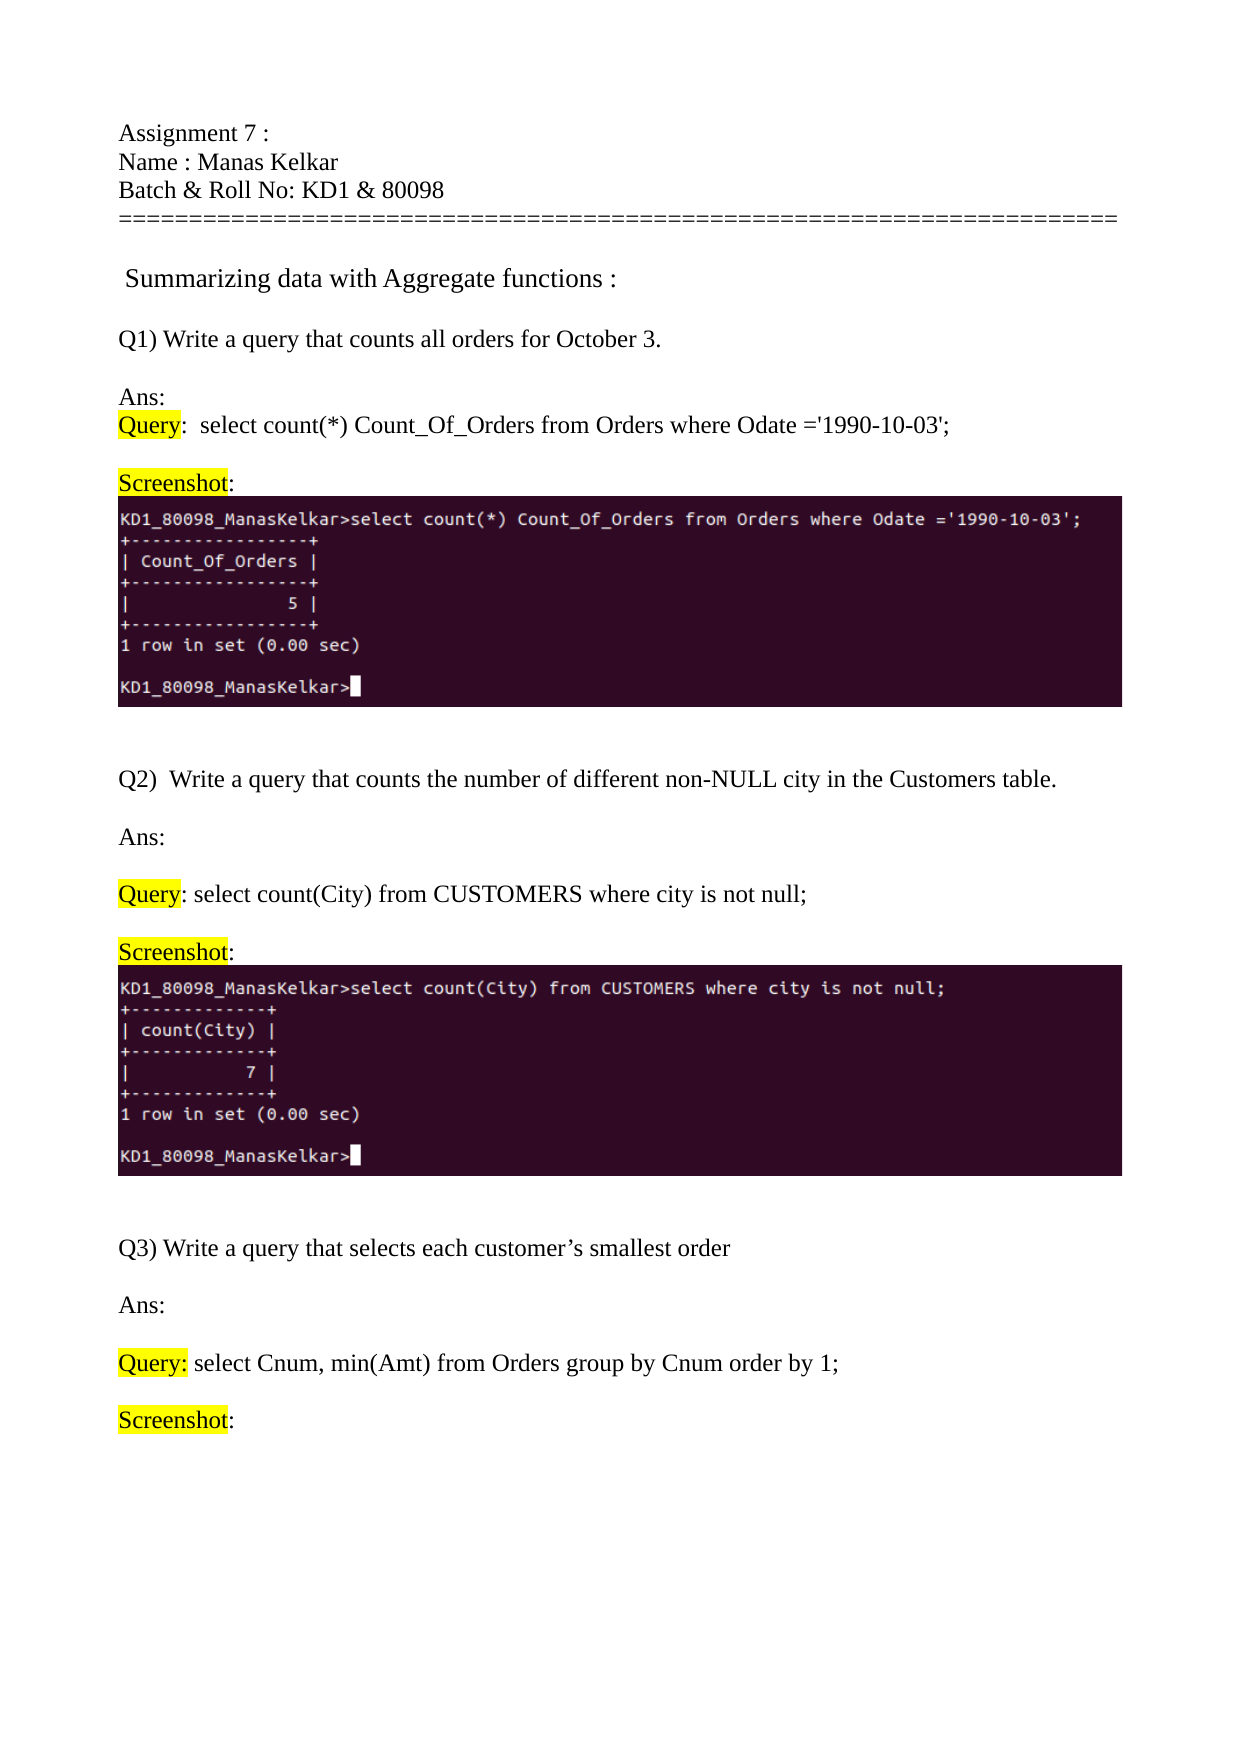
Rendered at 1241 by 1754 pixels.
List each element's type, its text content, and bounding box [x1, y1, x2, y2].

text Query: select count(City) from CUSTOMERS where city is not null; [118, 879, 1122, 908]
text Screenshot: [118, 468, 1122, 496]
text Query: select Cnum, min(Amt) from Orders group by Cnum order by 1; [118, 1348, 1122, 1377]
picture [118, 496, 1123, 707]
picture [118, 965, 1123, 1176]
text Q2) Write a query that counts the number of different non-NULL city in the Customers table. [118, 764, 1122, 793]
text Name : Manas Kelkar [118, 147, 1122, 176]
text Assignment 7 : [118, 118, 1122, 147]
text Q3) Write a query that selects each customer’s smallest order [118, 1233, 1122, 1262]
text Q1) Write a query that counts all orders for October 3. [118, 324, 1122, 353]
text Screenshot: [118, 937, 1122, 965]
text Screenshot: [118, 1405, 1122, 1434]
text Query: select count(*) Count_Of_Orders from Orders where Odate ='1990-10-03'; [118, 410, 1122, 439]
text Batch & Roll No: KD1 & 80098 [118, 176, 1122, 204]
text Summarizing data with Aggregate functions : [118, 262, 1122, 293]
text Ans: [118, 382, 1122, 410]
text Ans: [118, 1290, 1122, 1319]
text Ans: [118, 822, 1122, 850]
text ======================================================================= [118, 204, 1122, 233]
